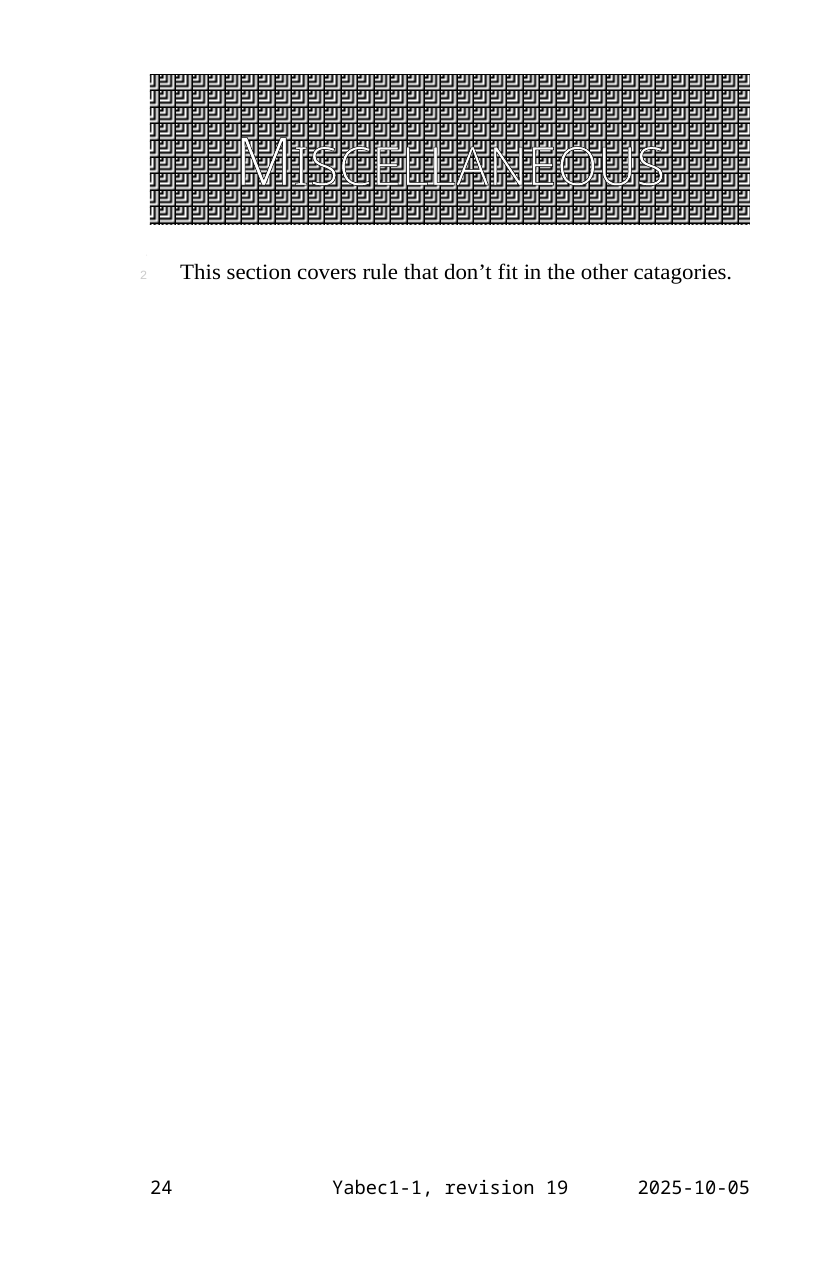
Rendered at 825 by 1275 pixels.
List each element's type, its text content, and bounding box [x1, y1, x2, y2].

text This section covers rule that don’t fit in the other catagories. [150, 260, 750, 284]
picture [149, 74, 750, 225]
